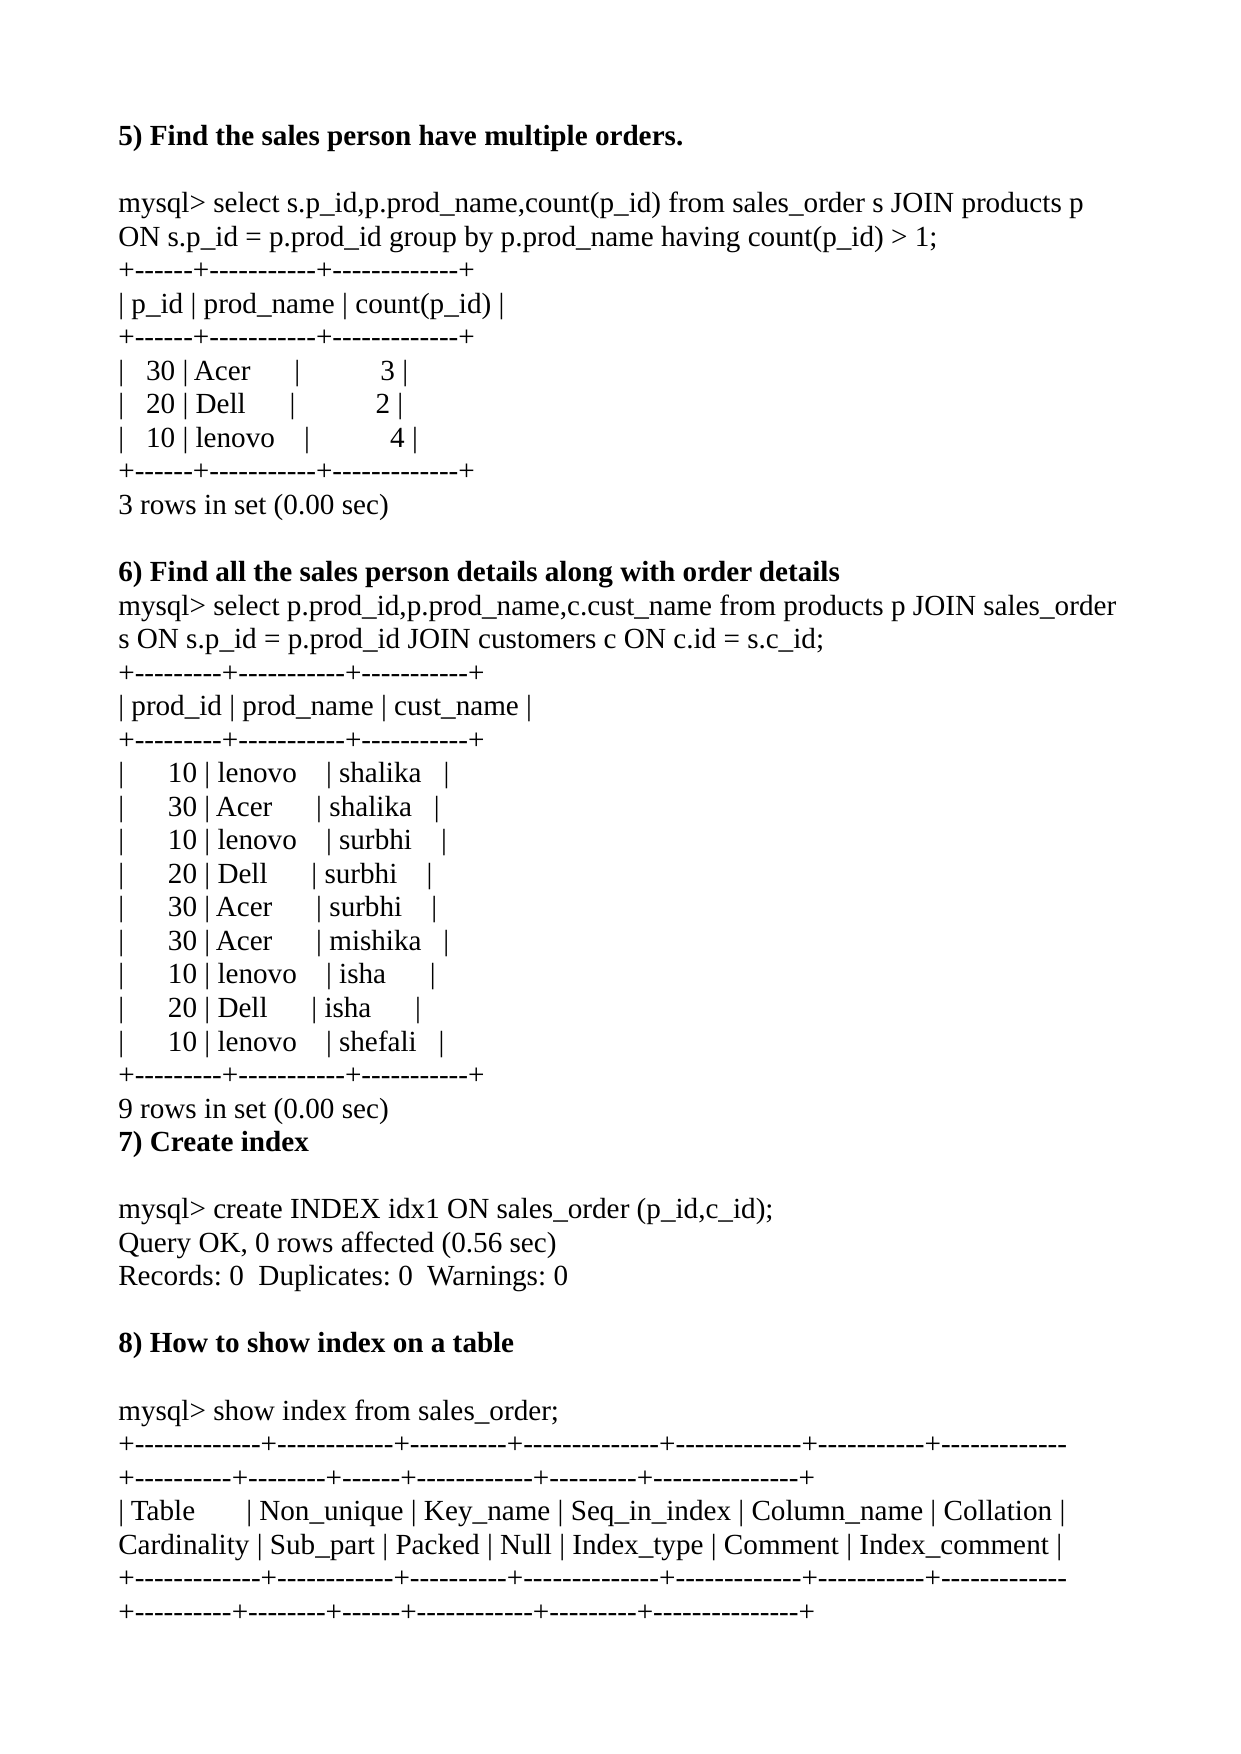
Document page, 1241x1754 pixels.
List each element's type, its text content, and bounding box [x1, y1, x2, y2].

text +---------+-----------+-----------+ [118, 655, 1122, 688]
text | 20 | Dell | isha | [118, 990, 1122, 1024]
text | Table | Non_unique | Key_name | Seq_in_index | Column_name | Collation | Cardinality | Sub_part | Packed | Null | Index_type | Comment | Index_comment | [118, 1493, 1122, 1560]
text +---------+-----------+-----------+ [118, 722, 1122, 755]
text mysql> create INDEX idx1 ON sales_order (p_id,c_id); [118, 1191, 1122, 1225]
text Query OK, 0 rows affected (0.56 sec) [118, 1225, 1122, 1258]
text | 10 | lenovo | isha | [118, 957, 1122, 990]
text mysql> select p.prod_id,p.prod_name,c.cust_name from products p JOIN sales_order s ON s.p_id = p.prod_id JOIN customers c ON c.id = s.c_id; [118, 588, 1122, 655]
text +-------------+------------+----------+--------------+-------------+-----------+-------------+----------+--------+------+------------+---------+---------------+ [118, 1560, 1122, 1627]
text +------+-----------+-------------+ [118, 453, 1122, 487]
text 6) Find all the sales person details along with order details [118, 554, 1122, 588]
text | 10 | lenovo | shefali | [118, 1024, 1122, 1057]
text +------+-----------+-------------+ [118, 252, 1122, 286]
text 3 rows in set (0.00 sec) [118, 487, 1122, 521]
text 9 rows in set (0.00 sec) [118, 1091, 1122, 1124]
text +------+-----------+-------------+ [118, 319, 1122, 353]
text 5) Find the sales person have multiple orders. [118, 118, 1122, 152]
text | 30 | Acer | 3 | [118, 353, 1122, 386]
text | 30 | Acer | surbhi | [118, 889, 1122, 923]
text | 30 | Acer | mishika | [118, 923, 1122, 957]
text | 10 | lenovo | surbhi | [118, 822, 1122, 856]
text | 10 | lenovo | shalika | [118, 755, 1122, 789]
text +-------------+------------+----------+--------------+-------------+-----------+-------------+----------+--------+------+------------+---------+---------------+ [118, 1426, 1122, 1493]
text Records: 0 Duplicates: 0 Warnings: 0 [118, 1258, 1122, 1292]
text | 10 | lenovo | 4 | [118, 420, 1122, 453]
text 8) How to show index on a table [118, 1326, 1122, 1359]
text +---------+-----------+-----------+ [118, 1057, 1122, 1091]
text | 20 | Dell | surbhi | [118, 856, 1122, 889]
text | p_id | prod_name | count(p_id) | [118, 286, 1122, 319]
text | 20 | Dell | 2 | [118, 386, 1122, 420]
text mysql> show index from sales_order; [118, 1393, 1122, 1426]
text mysql> select s.p_id,p.prod_name,count(p_id) from sales_order s JOIN products p ON s.p_id = p.prod_id group by p.prod_name having count(p_id) > 1; [118, 185, 1122, 252]
text | 30 | Acer | shalika | [118, 789, 1122, 822]
text | prod_id | prod_name | cust_name | [118, 688, 1122, 722]
text 7) Create index [118, 1124, 1122, 1158]
